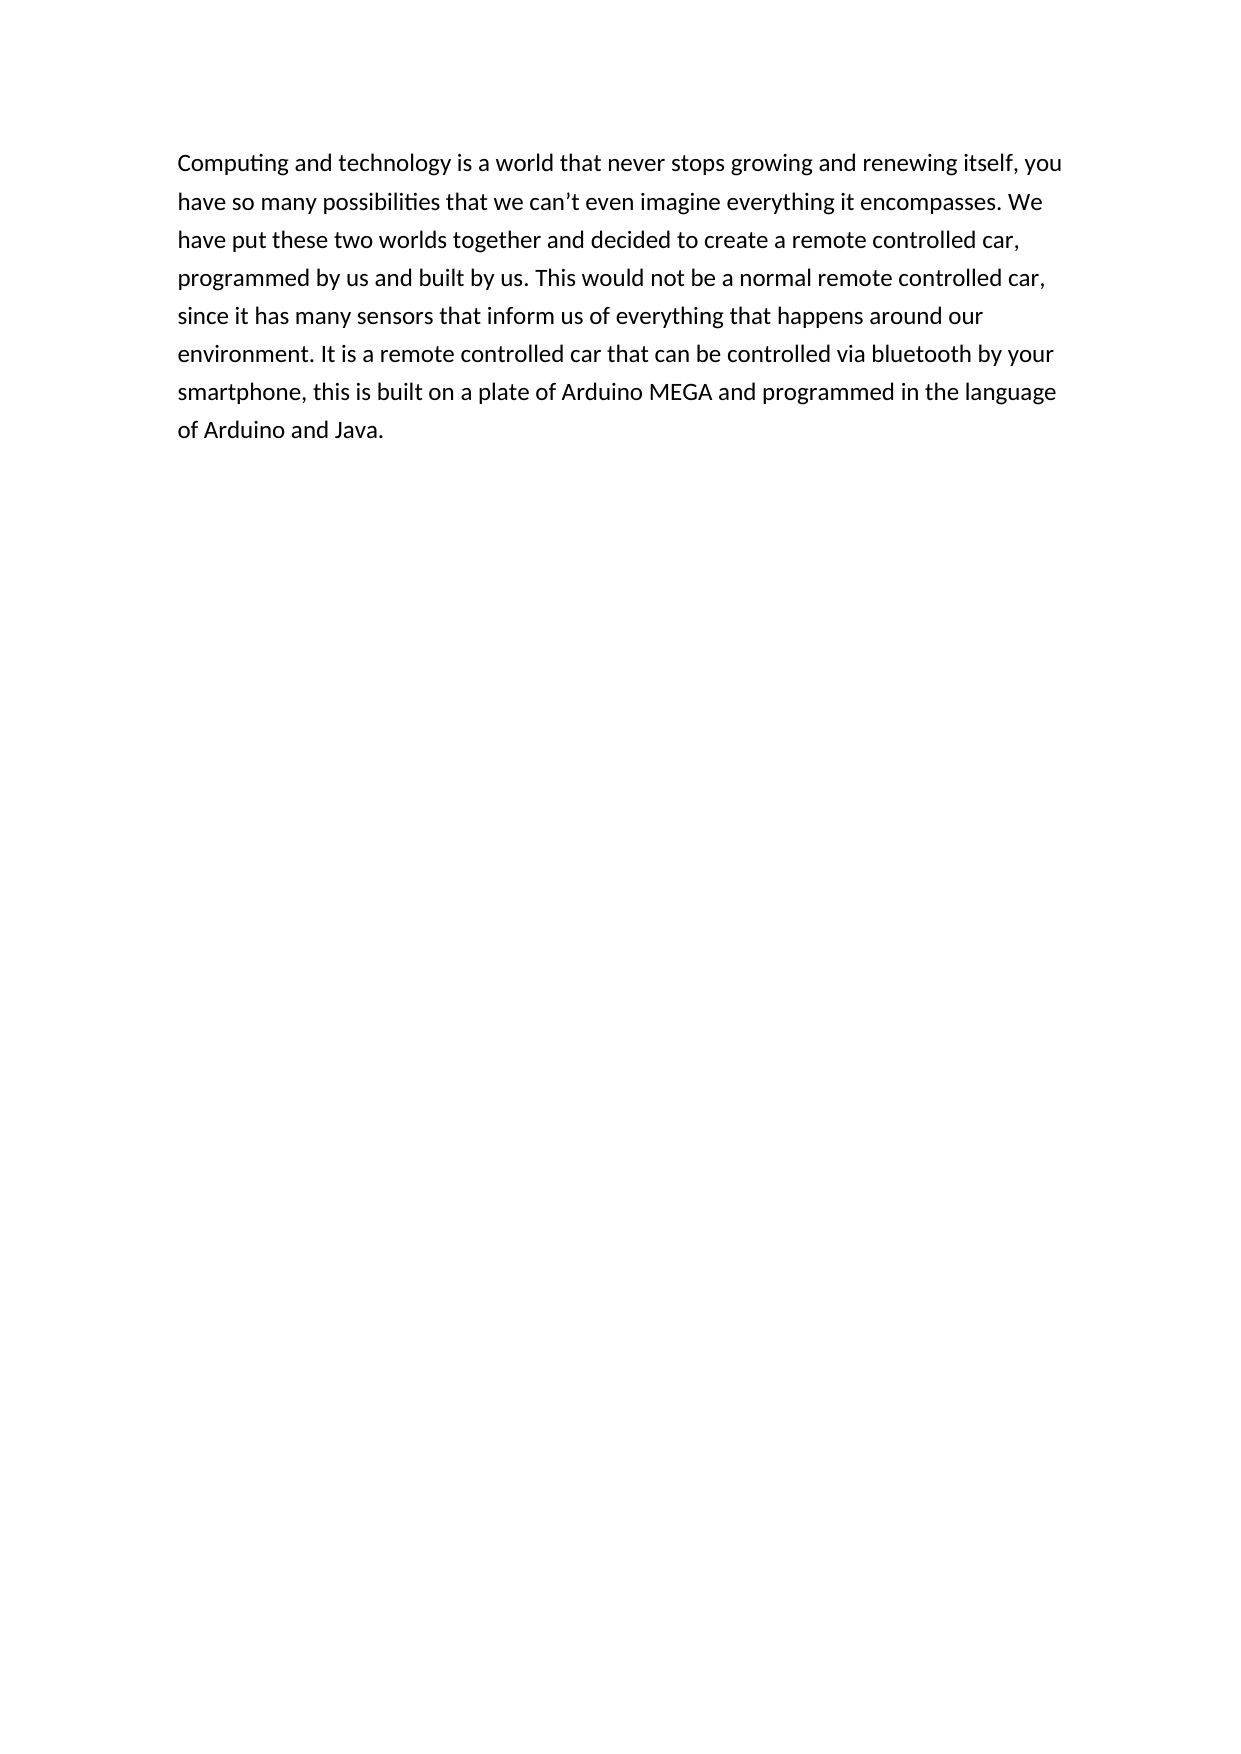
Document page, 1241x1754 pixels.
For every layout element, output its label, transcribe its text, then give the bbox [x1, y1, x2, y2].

text Computing and technology is a world that never stops growing and renewing itself, you have so many possibilities that we can’t even imagine everything it encompasses. We have put these two worlds together and decided to create a remote controlled car, programmed by us and built by us. This would not be a normal remote controlled car, since it has many sensors that inform us of everything that happens around our environment. It is a remote controlled car that can be controlled via bluetooth by your smartphone, this is built on a plate of Arduino MEGA and programmed in the language of Arduino and Java. [177, 148, 1063, 445]
